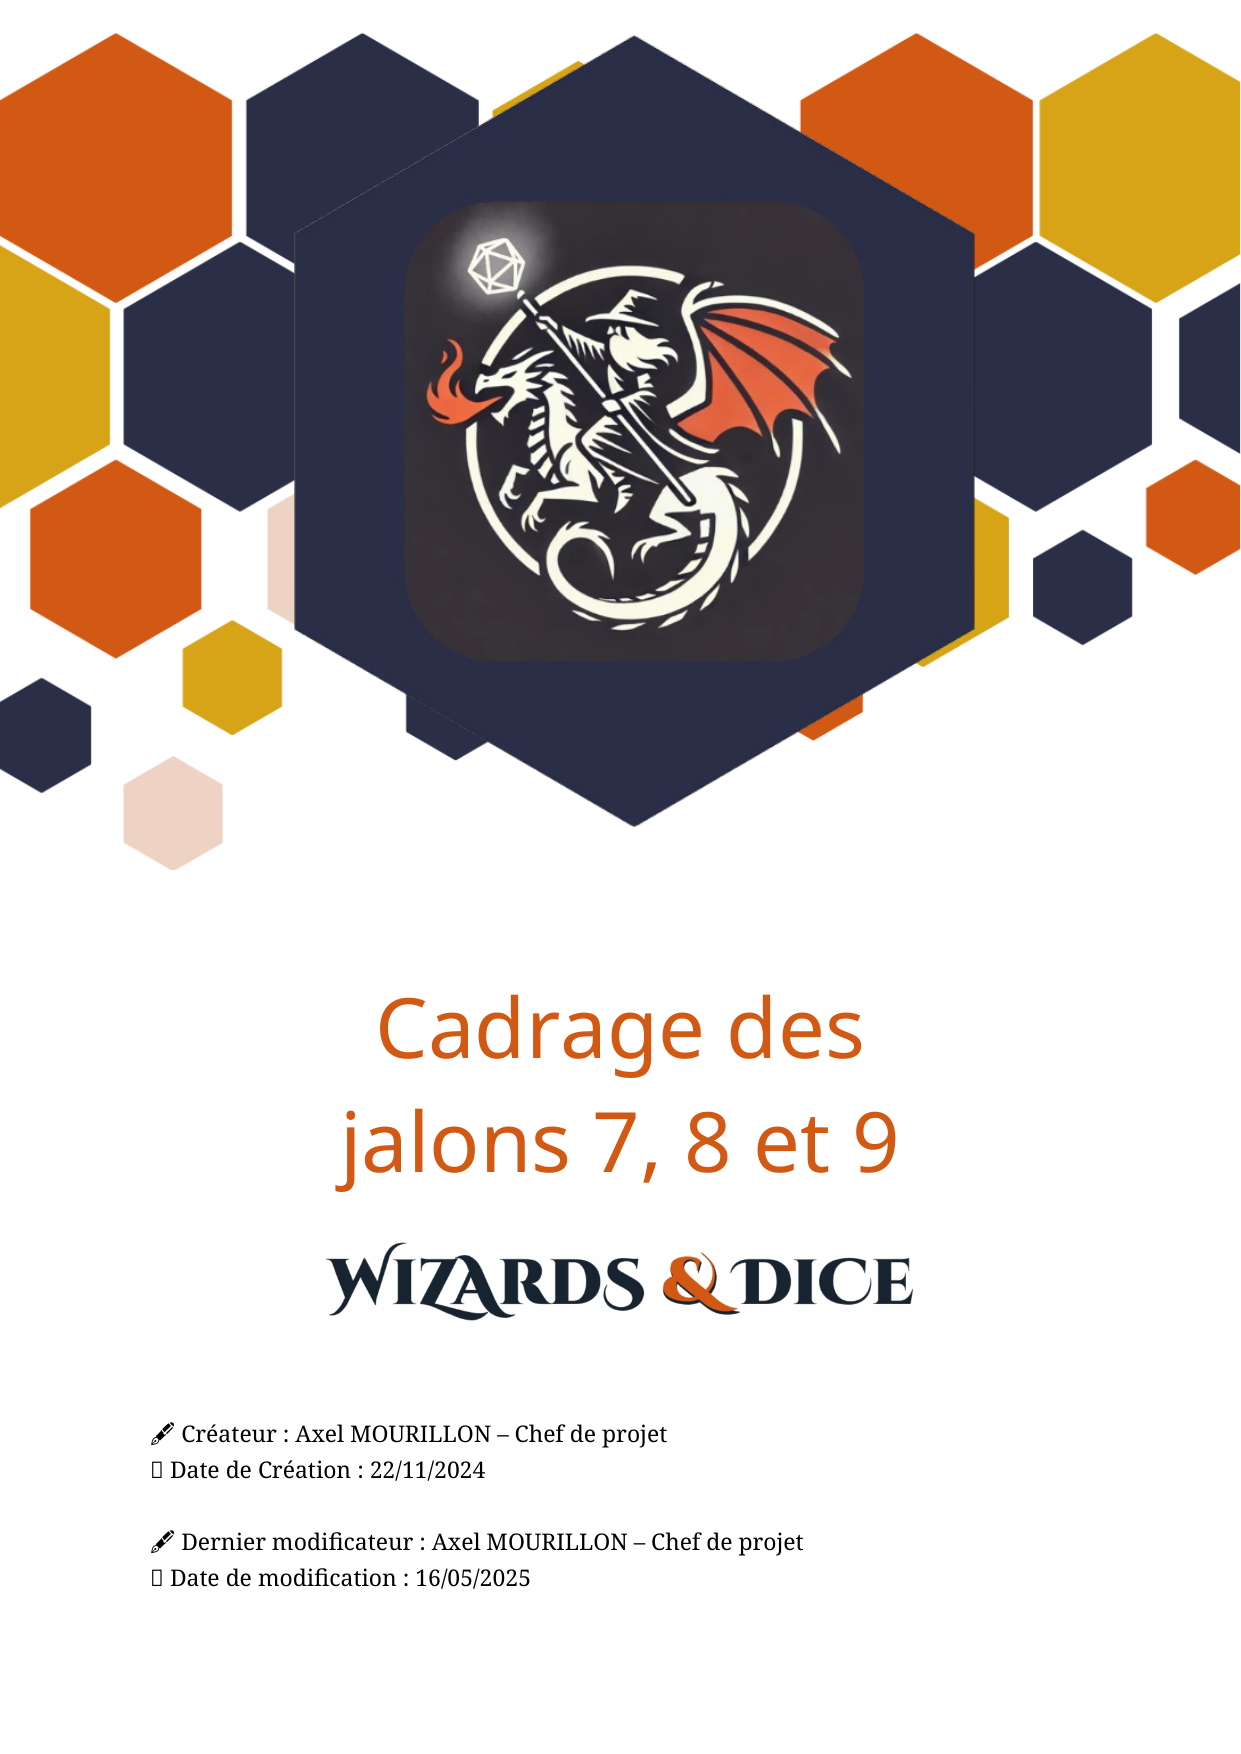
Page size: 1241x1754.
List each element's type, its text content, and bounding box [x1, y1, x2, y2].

text 🖋️ Dernier modificateur : Axel MOURILLON – Chef de projet [150, 1526, 1090, 1557]
text 📅 Date de Création : 22/11/2024 [150, 1454, 1090, 1485]
title Cadrage des jalons 7, 8 et 9 [150, 970, 1090, 1197]
text 🖋️ Créateur : Axel MOURILLON – Chef de projet [150, 1418, 1090, 1449]
picture [307, 1232, 934, 1342]
text 📅 Date de modification : 16/05/2025 [150, 1562, 1090, 1593]
picture [0, 18, 1241, 870]
